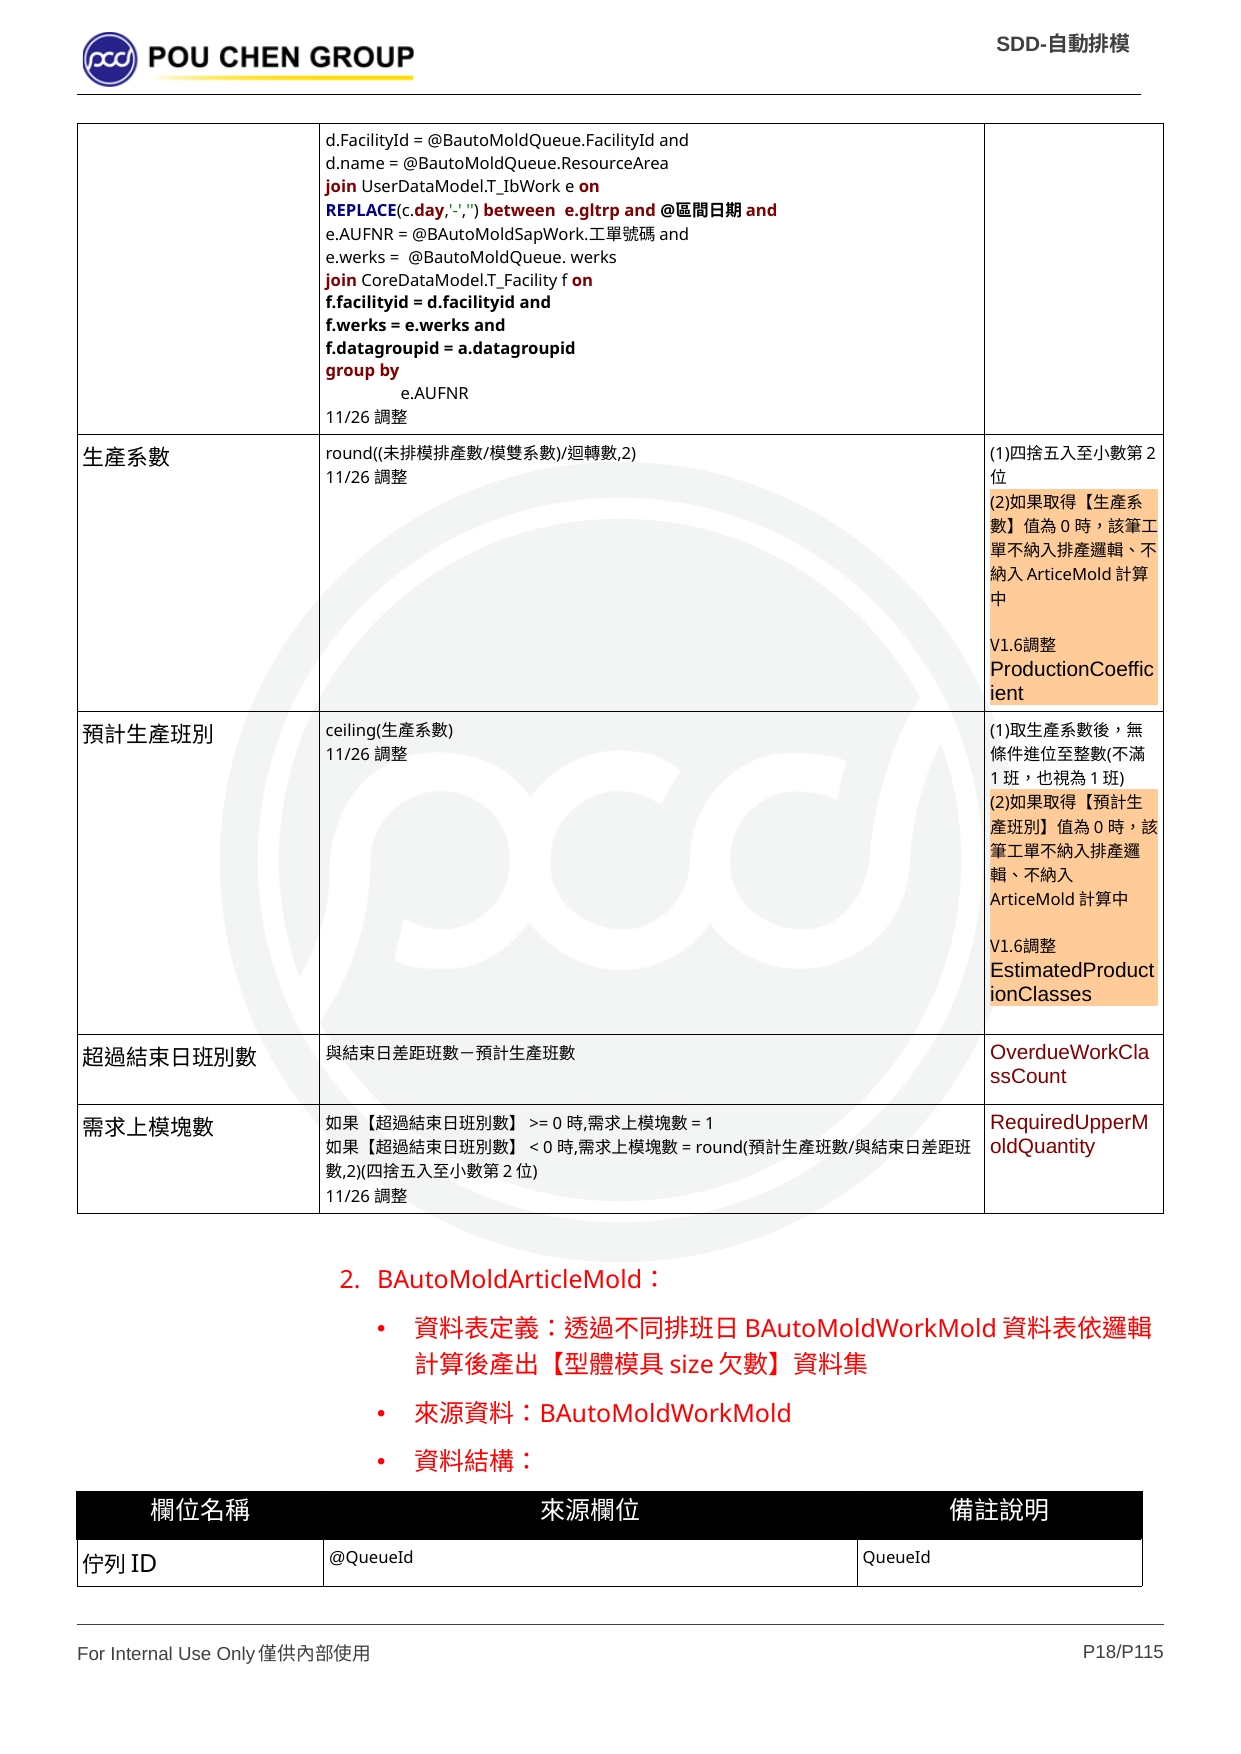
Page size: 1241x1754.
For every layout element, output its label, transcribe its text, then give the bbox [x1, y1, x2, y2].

table_cell RequiredUpperMoldQuantity [985, 1105, 1163, 1213]
picture [220, 1214, 1021, 1263]
table_cell (1)取生產系數後，無條件進位至整數(不滿1班，也視為1班) (2)如果取得【預計生產班別】值為 0 時，該筆工單不納入排產邏輯、不納入ArticeMold計算中 V1.6調整 EstimatedProductionClasses [985, 712, 1163, 1034]
table_cell QueueId [858, 1539, 1142, 1586]
table_cell 預計生產班別 [78, 712, 319, 1034]
table_cell (1)四捨五入至小數第2位 (2)如果取得【生產系數】值為 0 時，該筆工單不納入排產邏輯、不納入ArticeMold計算中 V1.6調整 ProductionCoefficient [985, 435, 1163, 711]
table_header 來源欄位 [323, 1491, 856, 1539]
table_cell ceiling(生產系數) 11/26 調整 [320, 712, 984, 1034]
table_cell d.FacilityId = @BautoMoldQueue.FacilityId and d.name = @BautoMoldQueue.ResourceArea join UserDataModel.T_IbWork e on REPLACE(c.day,'-','') between e.gltrp and @區間日期 and e.AUFNR = @BAutoMoldSapWork.工單號碼 and e.werks = @BautoMoldQueue. werks join CoreDataModel.T_Facility f on f.facilityid = d.facilityid and f.werks = e.werks and f.datagroupid = a.datagroupid group by e.AUFNR 11/26 調整 [320, 124, 984, 434]
table_cell OverdueWorkClassCount [985, 1035, 1163, 1104]
table_cell 需求上模塊數 [78, 1105, 319, 1213]
table_cell 生產系數 [78, 435, 319, 711]
table_cell round((未排模排產數/模雙系數)/迴轉數,2) 11/26 調整 [320, 435, 984, 711]
table_cell [78, 124, 319, 434]
list 資料結構： [377, 1442, 1163, 1478]
table_header 備註說明 [857, 1491, 1142, 1539]
table_cell 與結束日差距班數－預計生產班數 [320, 1035, 984, 1104]
table_cell 超過結束日班別數 [78, 1035, 319, 1104]
table_cell @QueueId [324, 1540, 857, 1586]
list 來源資料：BAutoMoldWorkMold [377, 1393, 1163, 1429]
table_cell 佇列ID [78, 1540, 323, 1586]
list BAutoMoldArticleMold： [339, 1259, 1163, 1296]
table_header 欄位名稱 [77, 1491, 322, 1539]
picture [82, 32, 414, 87]
table_cell [985, 124, 1163, 434]
table_cell 如果【超過結束日班別數】 >= 0 時,需求上模塊數 = 1 如果【超過結束日班別數】 < 0 時,需求上模塊數 = round(預計生產班數/與結束日差距班數,2)(四捨五入至小數第2位) 11/26 調整 [320, 1105, 984, 1213]
list 資料表定義：透過不同排班日BAutoMoldWorkMold資料表依邏輯計算後產出【型體模具size欠數】資料集 [377, 1308, 1163, 1381]
